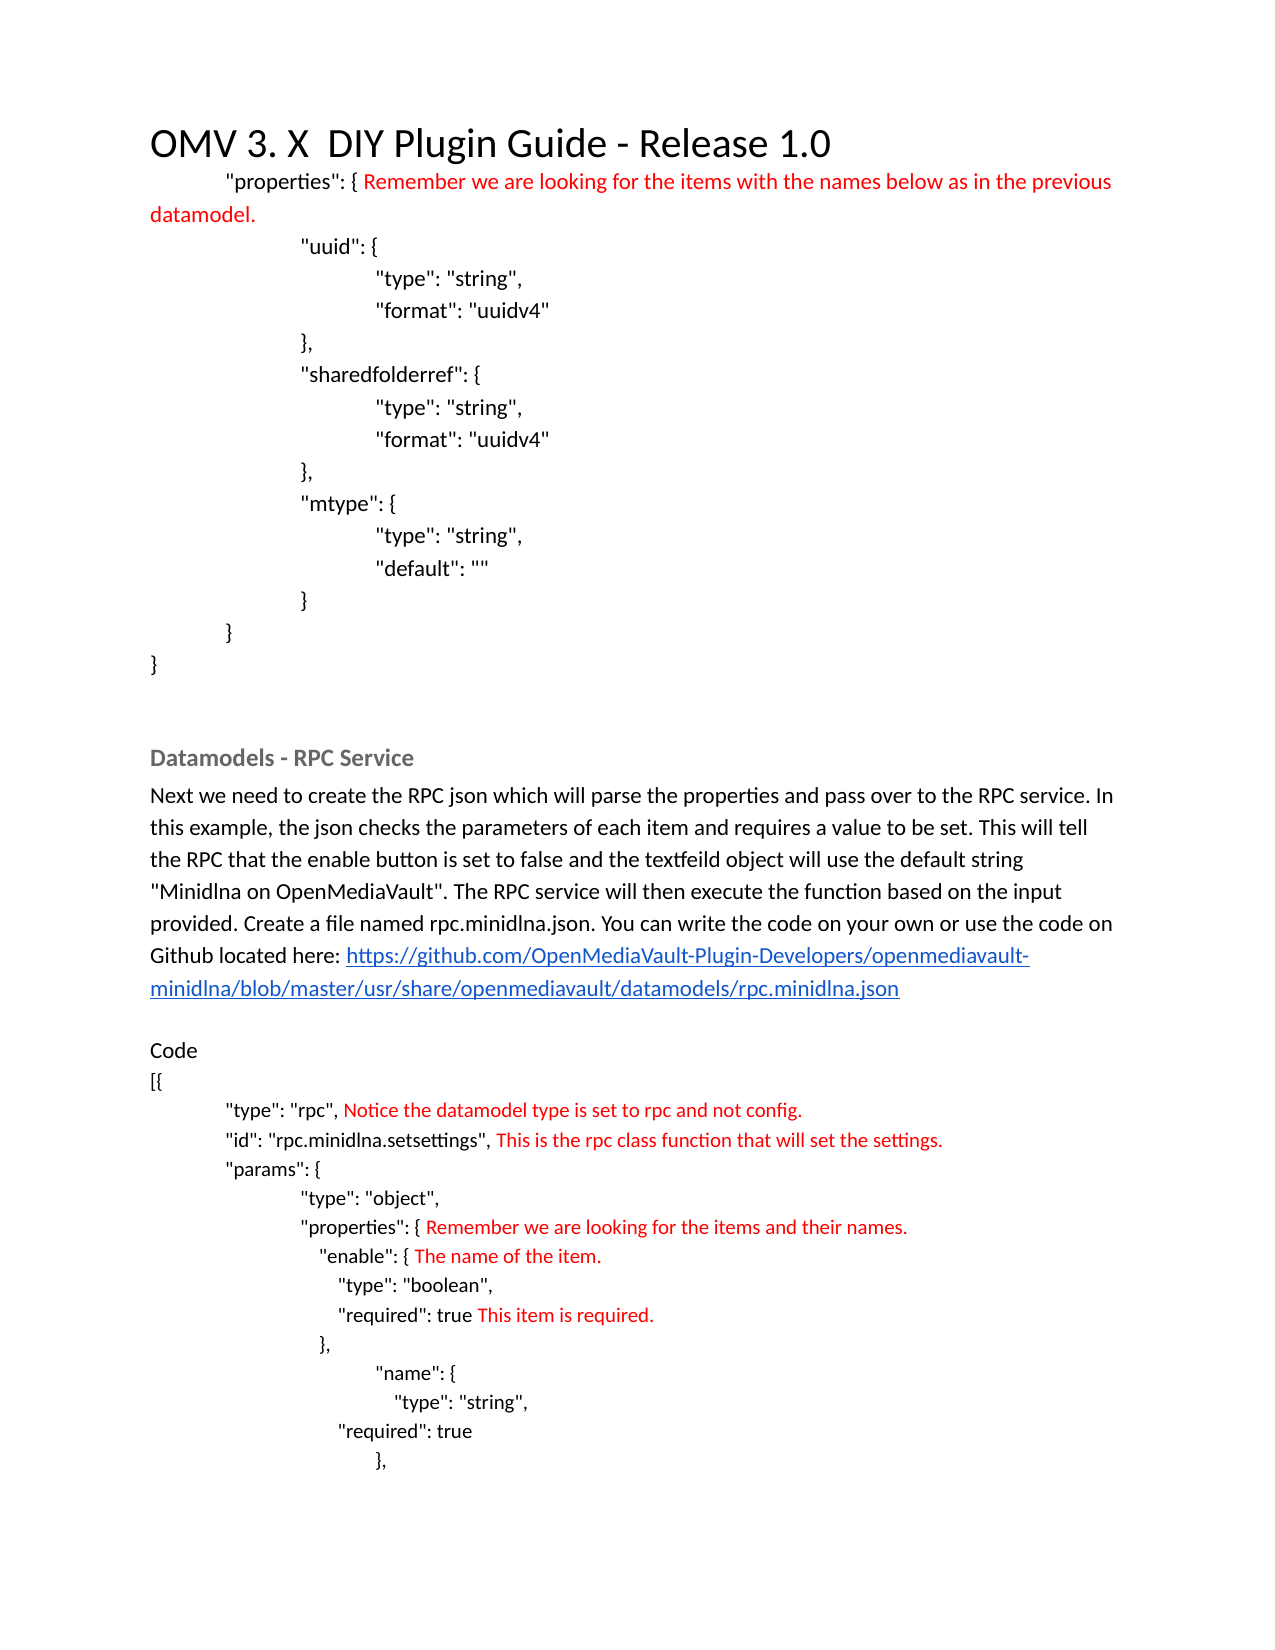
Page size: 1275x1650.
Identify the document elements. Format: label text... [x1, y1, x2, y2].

text Next we need to create the RPC json which will parse the properties and pass over to the RPC service. In this example, the json checks the parameters of each item and requires a value to be set. This will tell the RPC that the enable button is set to false and the textfeild object will use the default string "Minidlna on OpenMediaVault". The RPC service will then execute the function based on the input provided. Create a file named rpc.minidlna.json. You can write the code on your own or use the code on Github located here: https://github.com/OpenMediaVault-Plugin-Developers/openmediavault-minidlna/blob/master/usr/share/openmediavault/datamodels/rpc.minidlna.json [150, 781, 1125, 1002]
text Code [150, 1036, 1125, 1064]
text "properties": { Remember we are looking for the items with the names below as in the previous datamodel. "uuid": { "type": "string", "format": "uuidv4" }, "sharedfolderref": { "type": "string", "format": "uuidv4" }, "mtype": { "type": "string", "default": "" } } } [150, 167, 1125, 678]
text [{ "type": "rpc", Notice the datamodel type is set to rpc and not config. "id": "rpc.minidlna.setsettings", This is the rpc class function that will set the settings. "params": { "type": "object", "properties": { Remember we are looking for the items and their names. "enable": { The name of the item. "type": "boolean", "required": true This item is required. }, "name": { "type": "string", "required": true }, [150, 1068, 1125, 1473]
subtitle Datamodels - RPC Service [150, 742, 1125, 772]
